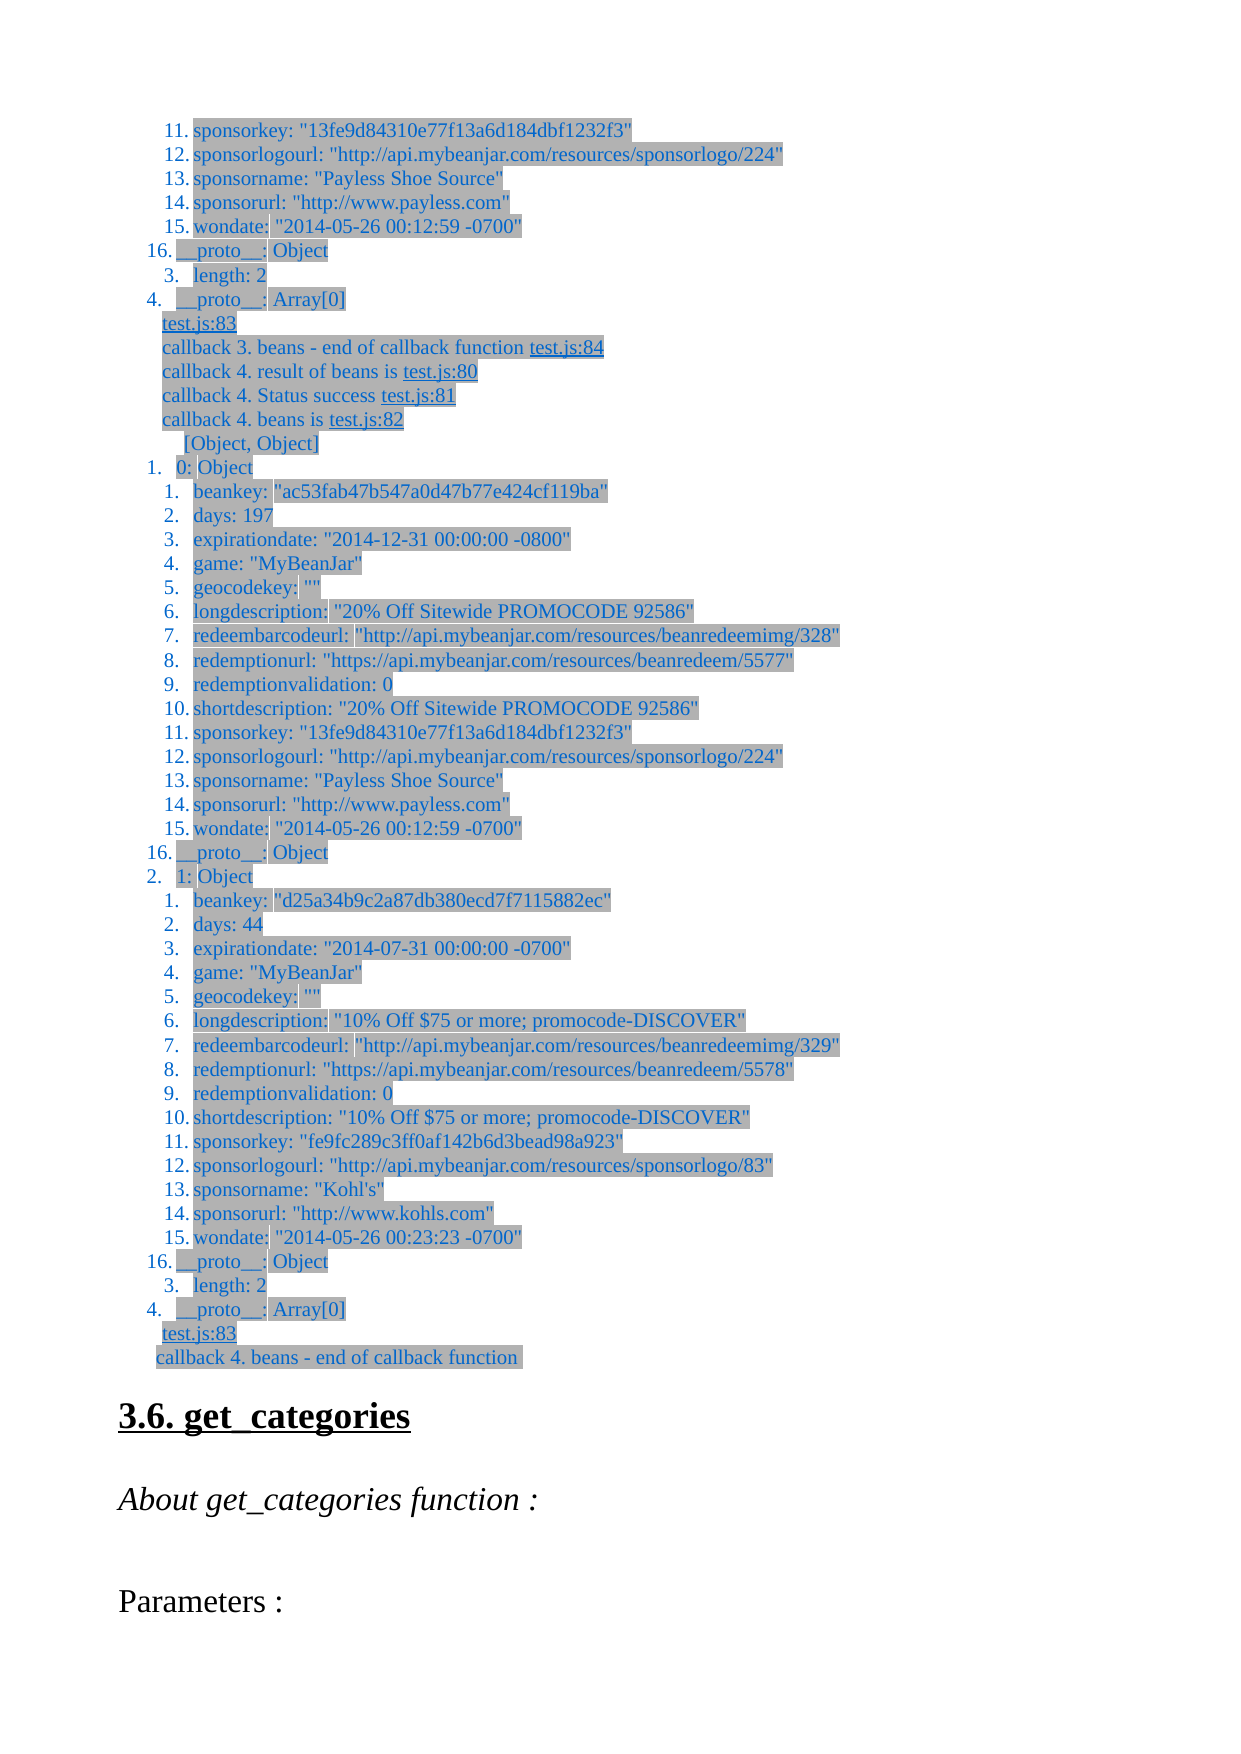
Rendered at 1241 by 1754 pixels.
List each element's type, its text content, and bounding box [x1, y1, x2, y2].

list beankey: "ac53fab47b547a0d47b77e424cf119ba" [193, 479, 1122, 503]
list sponsorname: "Payless Shoe Source" [193, 166, 1122, 190]
list 1: Object [176, 864, 1122, 888]
text About get_categories function : [118, 1480, 1122, 1518]
list game: "MyBeanJar" [193, 960, 1122, 984]
text 3.6. get_categories [118, 1393, 1122, 1437]
list game: "MyBeanJar" [193, 551, 1122, 575]
list __proto__: Array[0] [176, 1297, 1122, 1321]
list redemptionvalidation: 0 [193, 1081, 1122, 1105]
list length: 2 [193, 262, 1122, 287]
list sponsorurl: "http://www.kohls.com" [193, 1201, 1122, 1225]
list wondate: "2014-05-26 00:12:59 -0700" [193, 816, 1122, 840]
text test.js:83 [162, 1321, 1122, 1345]
list redemptionurl: "https://api.mybeanjar.com/resources/beanredeem/5577" [193, 647, 1122, 672]
text callback 4. beans is test.js:82 [162, 407, 1122, 431]
list sponsorkey: "fe9fc289c3ff0af142b6d3bead98a923" [193, 1129, 1122, 1153]
list beankey: "d25a34b9c2a87db380ecd7f7115882ec" [193, 888, 1122, 912]
list geocodekey: "" [193, 575, 1122, 599]
list redeembarcodeurl: "http://api.mybeanjar.com/resources/beanredeemimg/328" [193, 623, 1122, 647]
list geocodekey: "" [193, 984, 1122, 1008]
list __proto__: Object [176, 238, 1122, 262]
list longdescription: "10% Off $75 or more; promocode-DISCOVER" [193, 1008, 1122, 1032]
list longdescription: "20% Off Sitewide PROMOCODE 92586" [193, 599, 1122, 623]
list days: 197 [193, 503, 1122, 527]
text callback 3. beans - end of callback function test.js:84 [162, 335, 1122, 359]
list expirationdate: "2014-12-31 00:00:00 -0800" [193, 527, 1122, 551]
list sponsorname: "Payless Shoe Source" [193, 768, 1122, 792]
list sponsorurl: "http://www.payless.com" [193, 190, 1122, 214]
list __proto__: Object [176, 1249, 1122, 1273]
list __proto__: Object [176, 840, 1122, 864]
list length: 2 [193, 1273, 1122, 1297]
text [Object, Object] [184, 431, 1113, 455]
list wondate: "2014-05-26 00:23:23 -0700" [193, 1225, 1122, 1249]
list shortdescription: "20% Off Sitewide PROMOCODE 92586" [193, 696, 1122, 720]
list wondate: "2014-05-26 00:12:59 -0700" [193, 214, 1122, 238]
list redemptionvalidation: 0 [193, 672, 1122, 696]
list days: 44 [193, 912, 1122, 936]
list redeembarcodeurl: "http://api.mybeanjar.com/resources/beanredeemimg/329" [193, 1032, 1122, 1057]
list 0: Object [176, 455, 1122, 479]
text callback 4. beans - end of callback function [156, 1345, 1122, 1369]
list sponsorlogourl: "http://api.mybeanjar.com/resources/sponsorlogo/224" [193, 142, 1122, 166]
list sponsorlogourl: "http://api.mybeanjar.com/resources/sponsorlogo/224" [193, 744, 1122, 768]
list sponsorlogourl: "http://api.mybeanjar.com/resources/sponsorlogo/83" [193, 1153, 1122, 1177]
text test.js:83 [162, 311, 1122, 335]
list expirationdate: "2014-07-31 00:00:00 -0700" [193, 936, 1122, 960]
list sponsorkey: "13fe9d84310e77f13a6d184dbf1232f3" [193, 720, 1122, 744]
text Parameters : [118, 1581, 1122, 1620]
list redemptionurl: "https://api.mybeanjar.com/resources/beanredeem/5578" [193, 1057, 1122, 1081]
list __proto__: Array[0] [176, 287, 1122, 311]
list sponsorurl: "http://www.payless.com" [193, 792, 1122, 816]
text callback 4. Status success test.js:81 [162, 383, 1122, 407]
list shortdescription: "10% Off $75 or more; promocode-DISCOVER" [193, 1105, 1122, 1129]
list sponsorname: "Kohl's" [193, 1177, 1122, 1201]
text callback 4. result of beans is test.js:80 [162, 359, 1122, 383]
list sponsorkey: "13fe9d84310e77f13a6d184dbf1232f3" [193, 118, 1122, 142]
